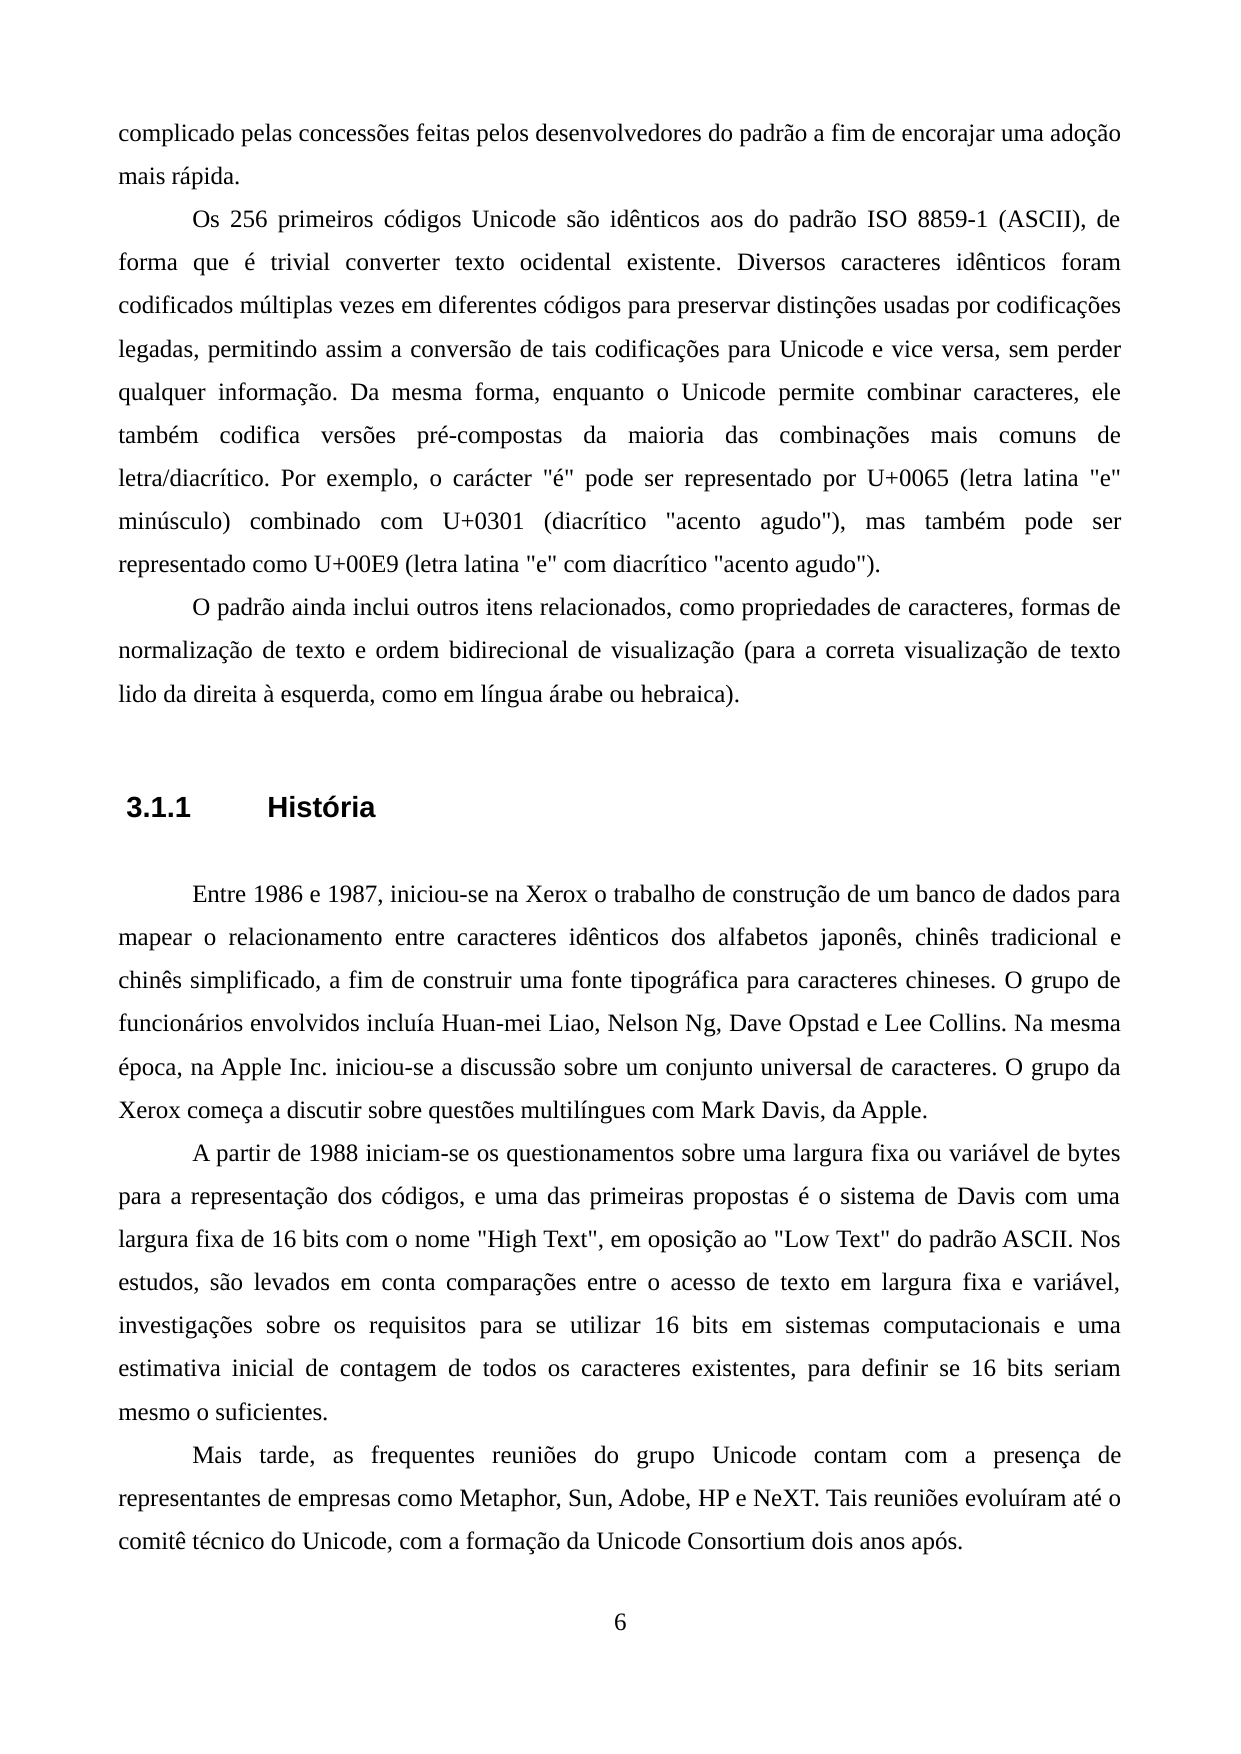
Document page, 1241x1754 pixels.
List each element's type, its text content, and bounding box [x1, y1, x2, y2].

text Entre 1986 e 1987, iniciou-se na Xerox o trabalho de construção de um banco de dados para mapear o relacionamento entre caracteres idênticos dos alfabetos japonês, chinês tradicional e chinês simplificado, a fim de construir uma fonte tipográfica para caracteres chineses. O grupo de funcionários envolvidos incluía Huan-mei Liao, Nelson Ng, Dave Opstad e Lee Collins. Na mesma época, na Apple Inc. iniciou-se a discussão sobre um conjunto universal de caracteres. O grupo da Xerox começa a discutir sobre questões multilíngues com Mark Davis, da Apple. [118, 879, 1122, 1123]
text Mais tarde, as frequentes reuniões do grupo Unicode contam com a presença de representantes de empresas como Metaphor, Sun, Adobe, HP e NeXT. Tais reuniões evoluíram até o comitê técnico do Unicode, com a formação da Unicode Consortium dois anos após. [118, 1440, 1122, 1555]
subtitle História [118, 790, 1122, 823]
text A partir de 1988 iniciam-se os questionamentos sobre uma largura fixa ou variável de bytes para a representação dos códigos, e uma das primeiras propostas é o sistema de Davis com uma largura fixa de 16 bits com o nome "High Text", em oposição ao "Low Text" do padrão ASCII. Nos estudos, são levados em conta comparações entre o acesso de texto em largura fixa e variável, investigações sobre os requisitos para se utilizar 16 bits em sistemas computacionais e uma estimativa inicial de contagem de todos os caracteres existentes, para definir se 16 bits seriam mesmo o suficientes. [118, 1138, 1122, 1425]
text O padrão ainda inclui outros itens relacionados, como propriedades de caracteres, formas de normalização de texto e ordem bidirecional de visualização (para a correta visualização de texto lido da direita à esquerda, como em língua árabe ou hebraica). [118, 592, 1122, 707]
text Os 256 primeiros códigos Unicode são idênticos aos do padrão ISO 8859-1 (ASCII), de forma que é trivial converter texto ocidental existente. Diversos caracteres idênticos foram codificados múltiplas vezes em diferentes códigos para preservar distinções usadas por codificações legadas, permitindo assim a conversão de tais codificações para Unicode e vice versa, sem perder qualquer informação. Da mesma forma, enquanto o Unicode permite combinar caracteres, ele também codifica versões pré-compostas da maioria das combinações mais comuns de letra/diacrítico. Por exemplo, o carácter "é" pode ser representado por U+0065 (letra latina "e" minúsculo) combinado com U+0301 (diacrítico "acento agudo"), mas também pode ser representado como U+00E9 (letra latina "e" com diacrítico "acento agudo"). [118, 204, 1122, 578]
text complicado pelas concessões feitas pelos desenvolvedores do padrão a fim de encorajar uma adoção mais rápida. [118, 118, 1122, 190]
